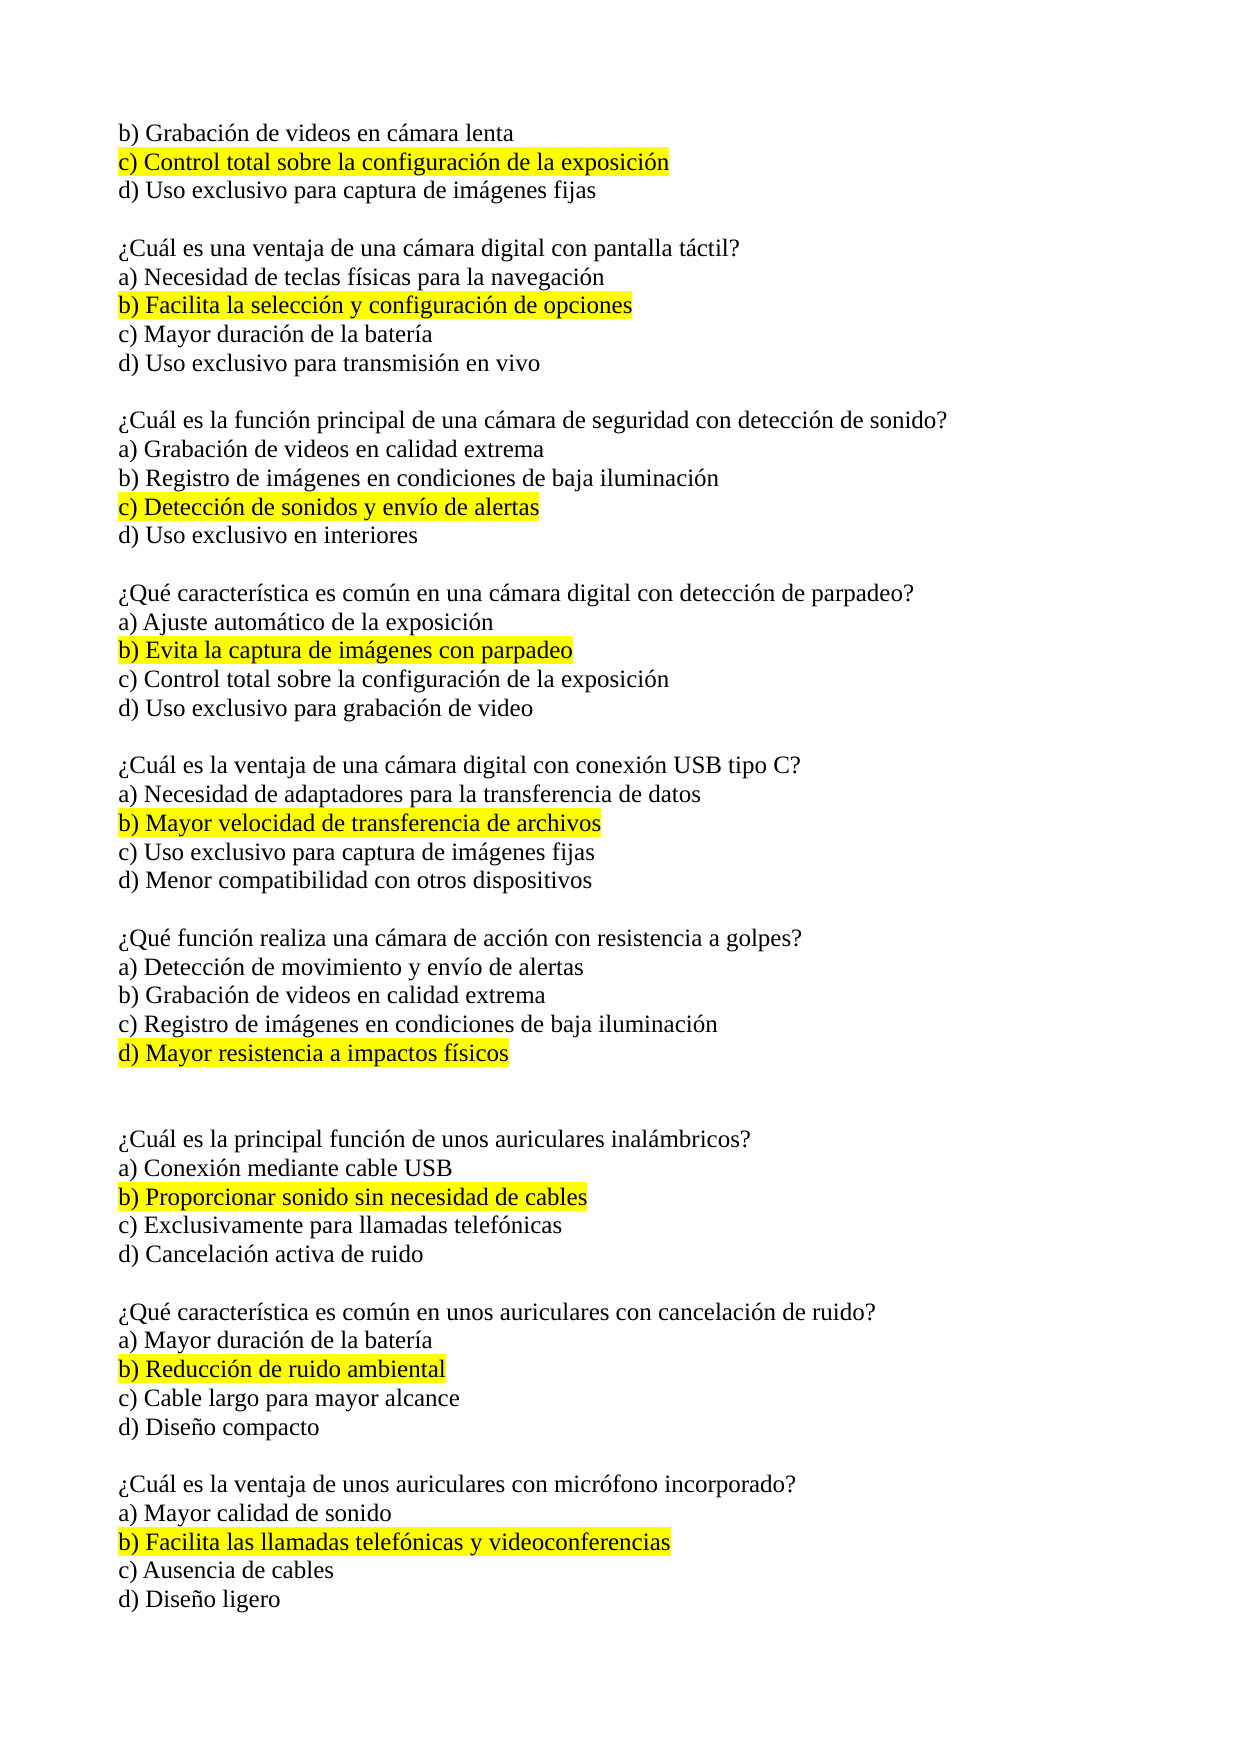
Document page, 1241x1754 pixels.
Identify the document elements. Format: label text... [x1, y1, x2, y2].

text ¿Cuál es la función principal de una cámara de seguridad con detección de sonido? [118, 406, 1122, 434]
text c) Exclusivamente para llamadas telefónicas [118, 1211, 1122, 1239]
text d) Menor compatibilidad con otros dispositivos [118, 866, 1122, 894]
text a) Conexión mediante cable USB [118, 1153, 1122, 1182]
text a) Detección de movimiento y envío de alertas [118, 952, 1122, 981]
text b) Grabación de videos en cámara lenta [118, 118, 1122, 147]
text d) Mayor resistencia a impactos físicos [118, 1038, 1122, 1067]
text ¿Qué característica es común en una cámara digital con detección de parpadeo? [118, 578, 1122, 607]
text d) Uso exclusivo para captura de imágenes fijas [118, 176, 1122, 204]
text ¿Qué característica es común en unos auriculares con cancelación de ruido? [118, 1297, 1122, 1326]
text d) Diseño ligero [118, 1584, 1122, 1613]
text b) Facilita las llamadas telefónicas y videoconferencias [118, 1527, 1122, 1556]
text b) Mayor velocidad de transferencia de archivos [118, 808, 1122, 837]
text d) Uso exclusivo para grabación de video [118, 693, 1122, 722]
text c) Control total sobre la configuración de la exposición [118, 147, 1122, 176]
text ¿Cuál es la principal función de unos auriculares inalámbricos? [118, 1124, 1122, 1153]
text d) Uso exclusivo para transmisión en vivo [118, 348, 1122, 377]
text b) Evita la captura de imágenes con parpadeo [118, 636, 1122, 664]
text b) Reducción de ruido ambiental [118, 1354, 1122, 1383]
text c) Mayor duración de la batería [118, 319, 1122, 348]
text c) Detección de sonidos y envío de alertas [118, 492, 1122, 521]
text c) Cable largo para mayor alcance [118, 1383, 1122, 1412]
text b) Grabación de videos en calidad extrema [118, 981, 1122, 1009]
text a) Necesidad de teclas físicas para la navegación [118, 262, 1122, 291]
text a) Grabación de videos en calidad extrema [118, 434, 1122, 463]
text a) Ajuste automático de la exposición [118, 607, 1122, 636]
text b) Facilita la selección y configuración de opciones [118, 291, 1122, 319]
text d) Uso exclusivo en interiores [118, 521, 1122, 549]
text c) Uso exclusivo para captura de imágenes fijas [118, 837, 1122, 866]
text a) Necesidad de adaptadores para la transferencia de datos [118, 779, 1122, 808]
text b) Proporcionar sonido sin necesidad de cables [118, 1182, 1122, 1211]
text ¿Qué función realiza una cámara de acción con resistencia a golpes? [118, 923, 1122, 952]
text a) Mayor calidad de sonido [118, 1498, 1122, 1527]
text c) Registro de imágenes en condiciones de baja iluminación [118, 1009, 1122, 1038]
text b) Registro de imágenes en condiciones de baja iluminación [118, 463, 1122, 492]
text c) Ausencia de cables [118, 1556, 1122, 1584]
text d) Diseño compacto [118, 1412, 1122, 1441]
text a) Mayor duración de la batería [118, 1326, 1122, 1354]
text ¿Cuál es una ventaja de una cámara digital con pantalla táctil? [118, 233, 1122, 262]
text ¿Cuál es la ventaja de unos auriculares con micrófono incorporado? [118, 1469, 1122, 1498]
text d) Cancelación activa de ruido [118, 1239, 1122, 1268]
text ¿Cuál es la ventaja de una cámara digital con conexión USB tipo C? [118, 751, 1122, 779]
text c) Control total sobre la configuración de la exposición [118, 664, 1122, 693]
